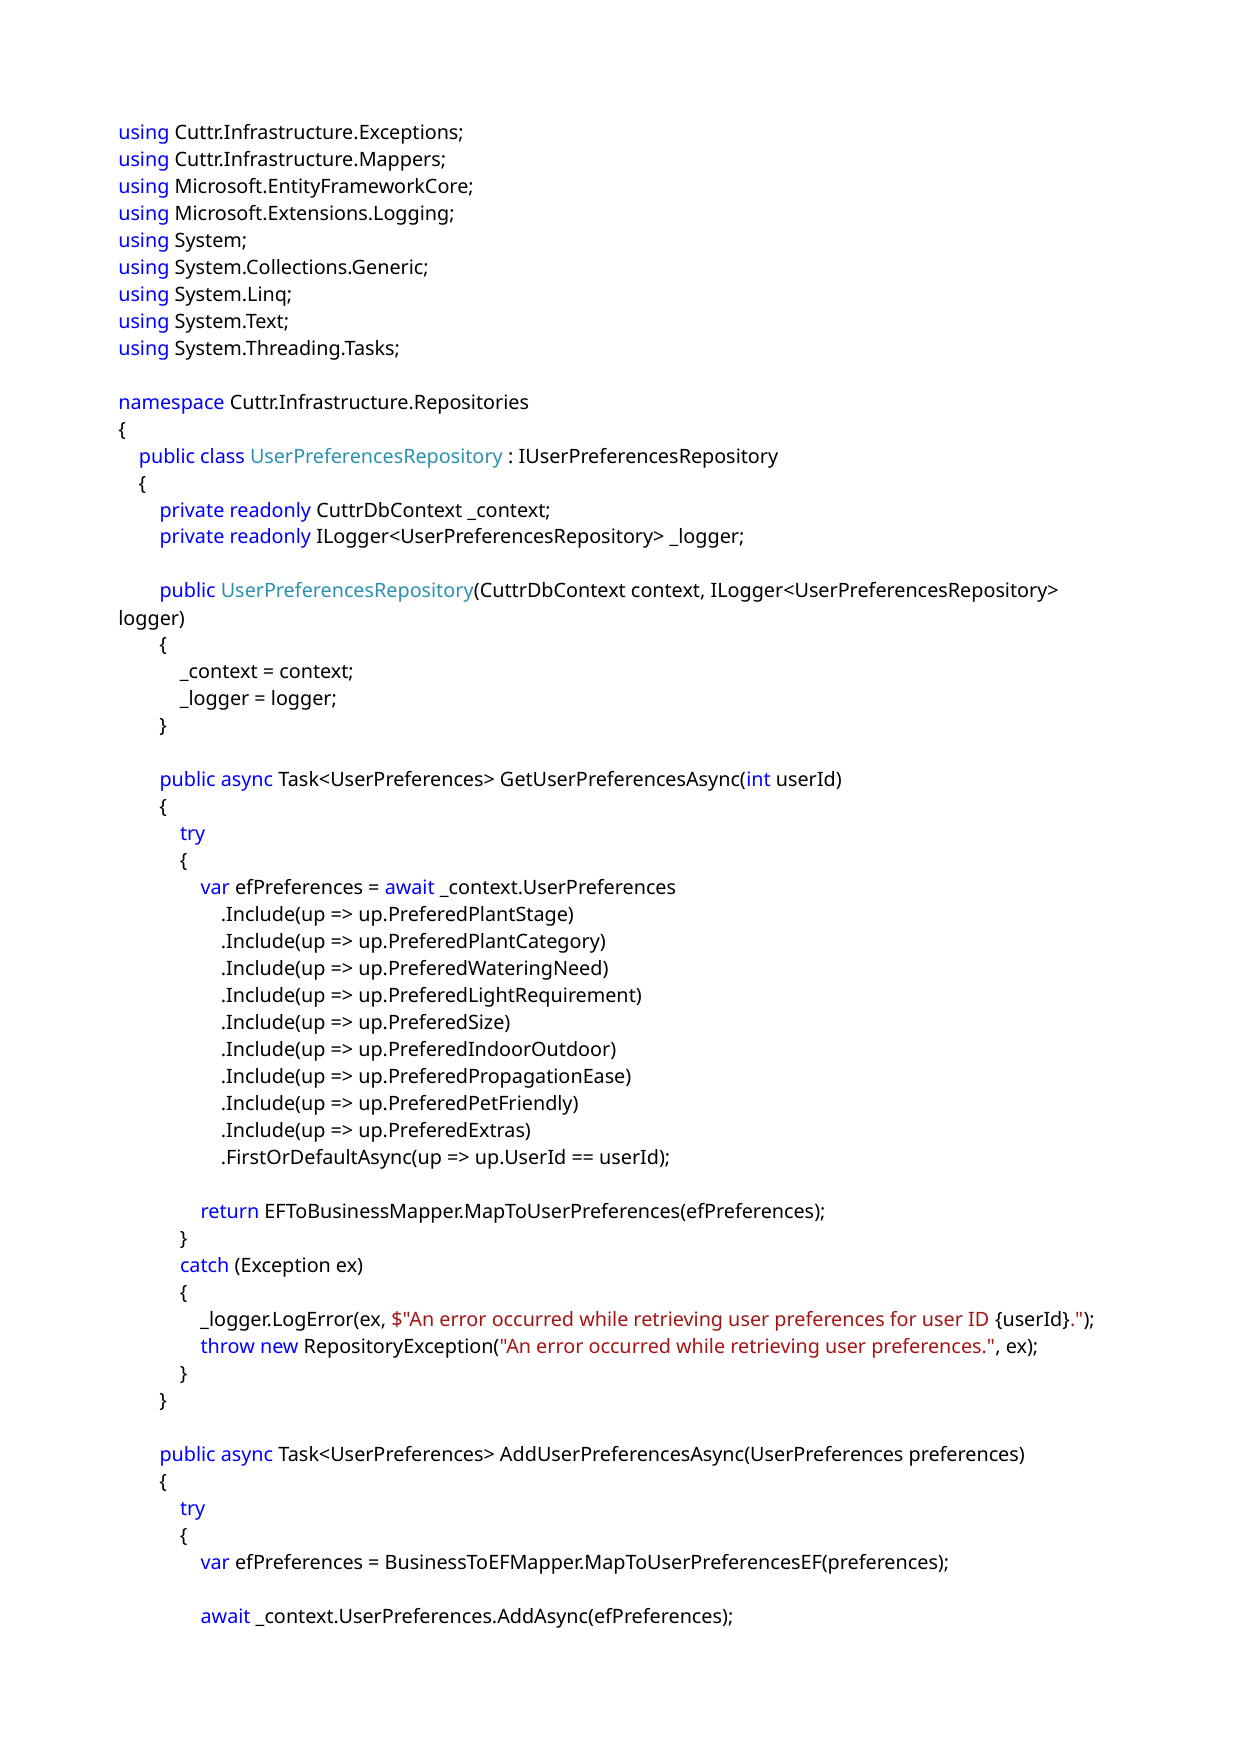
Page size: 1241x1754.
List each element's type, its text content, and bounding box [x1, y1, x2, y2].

text .Include(up => up.PreferedPropagationEase) [118, 1062, 1122, 1089]
text .Include(up => up.PreferedPlantCategory) [118, 927, 1122, 954]
text .Include(up => up.PreferedWateringNeed) [118, 954, 1122, 981]
text catch (Exception ex) [118, 1251, 1122, 1278]
text .Include(up => up.PreferedIndoorOutdoor) [118, 1035, 1122, 1062]
text .Include(up => up.PreferedSize) [118, 1008, 1122, 1035]
text } [118, 1359, 1122, 1386]
text using System.Threading.Tasks; [118, 334, 1122, 361]
text using System; [118, 226, 1122, 253]
text } [118, 1224, 1122, 1251]
text using Cuttr.Infrastructure.Mappers; [118, 145, 1122, 172]
text .Include(up => up.PreferedPlantStage) [118, 901, 1122, 927]
text { [118, 469, 1122, 496]
text .Include(up => up.PreferedLightRequirement) [118, 981, 1122, 1008]
text public class UserPreferencesRepository : IUserPreferencesRepository [118, 442, 1122, 469]
text { [118, 1467, 1122, 1494]
text using Microsoft.EntityFrameworkCore; [118, 172, 1122, 199]
text public async Task<UserPreferences> AddUserPreferencesAsync(UserPreferences preferences) [118, 1440, 1122, 1467]
text using System.Collections.Generic; [118, 253, 1122, 280]
text _logger = logger; [118, 685, 1122, 712]
text { [118, 847, 1122, 873]
text try [118, 819, 1122, 847]
text } [118, 1386, 1122, 1413]
text await _context.UserPreferences.AddAsync(efPreferences); [118, 1602, 1122, 1629]
text _logger.LogError(ex, $"An error occurred while retrieving user preferences for user ID {userId}."); [118, 1305, 1122, 1332]
text { [118, 631, 1122, 658]
text public UserPreferencesRepository(CuttrDbContext context, ILogger<UserPreferencesRepository> logger) [118, 577, 1122, 631]
text namespace Cuttr.Infrastructure.Repositories [118, 388, 1122, 415]
text try [118, 1494, 1122, 1521]
text using System.Linq; [118, 280, 1122, 307]
text { [118, 1278, 1122, 1305]
text .FirstOrDefaultAsync(up => up.UserId == userId); [118, 1143, 1122, 1170]
text { [118, 415, 1122, 442]
text { [118, 1521, 1122, 1548]
text .Include(up => up.PreferedPetFriendly) [118, 1089, 1122, 1116]
text using System.Text; [118, 307, 1122, 334]
text private readonly ILogger<UserPreferencesRepository> _logger; [118, 523, 1122, 550]
text using Cuttr.Infrastructure.Exceptions; [118, 118, 1122, 145]
text return EFToBusinessMapper.MapToUserPreferences(efPreferences); [118, 1197, 1122, 1224]
text .Include(up => up.PreferedExtras) [118, 1116, 1122, 1143]
text var efPreferences = await _context.UserPreferences [118, 873, 1122, 901]
text public async Task<UserPreferences> GetUserPreferencesAsync(int userId) [118, 766, 1122, 793]
text throw new RepositoryException("An error occurred while retrieving user preferences.", ex); [118, 1332, 1122, 1359]
text _context = context; [118, 658, 1122, 685]
text } [118, 712, 1122, 739]
text var efPreferences = BusinessToEFMapper.MapToUserPreferencesEF(preferences); [118, 1548, 1122, 1575]
text using Microsoft.Extensions.Logging; [118, 199, 1122, 226]
text private readonly CuttrDbContext _context; [118, 496, 1122, 523]
text { [118, 793, 1122, 819]
